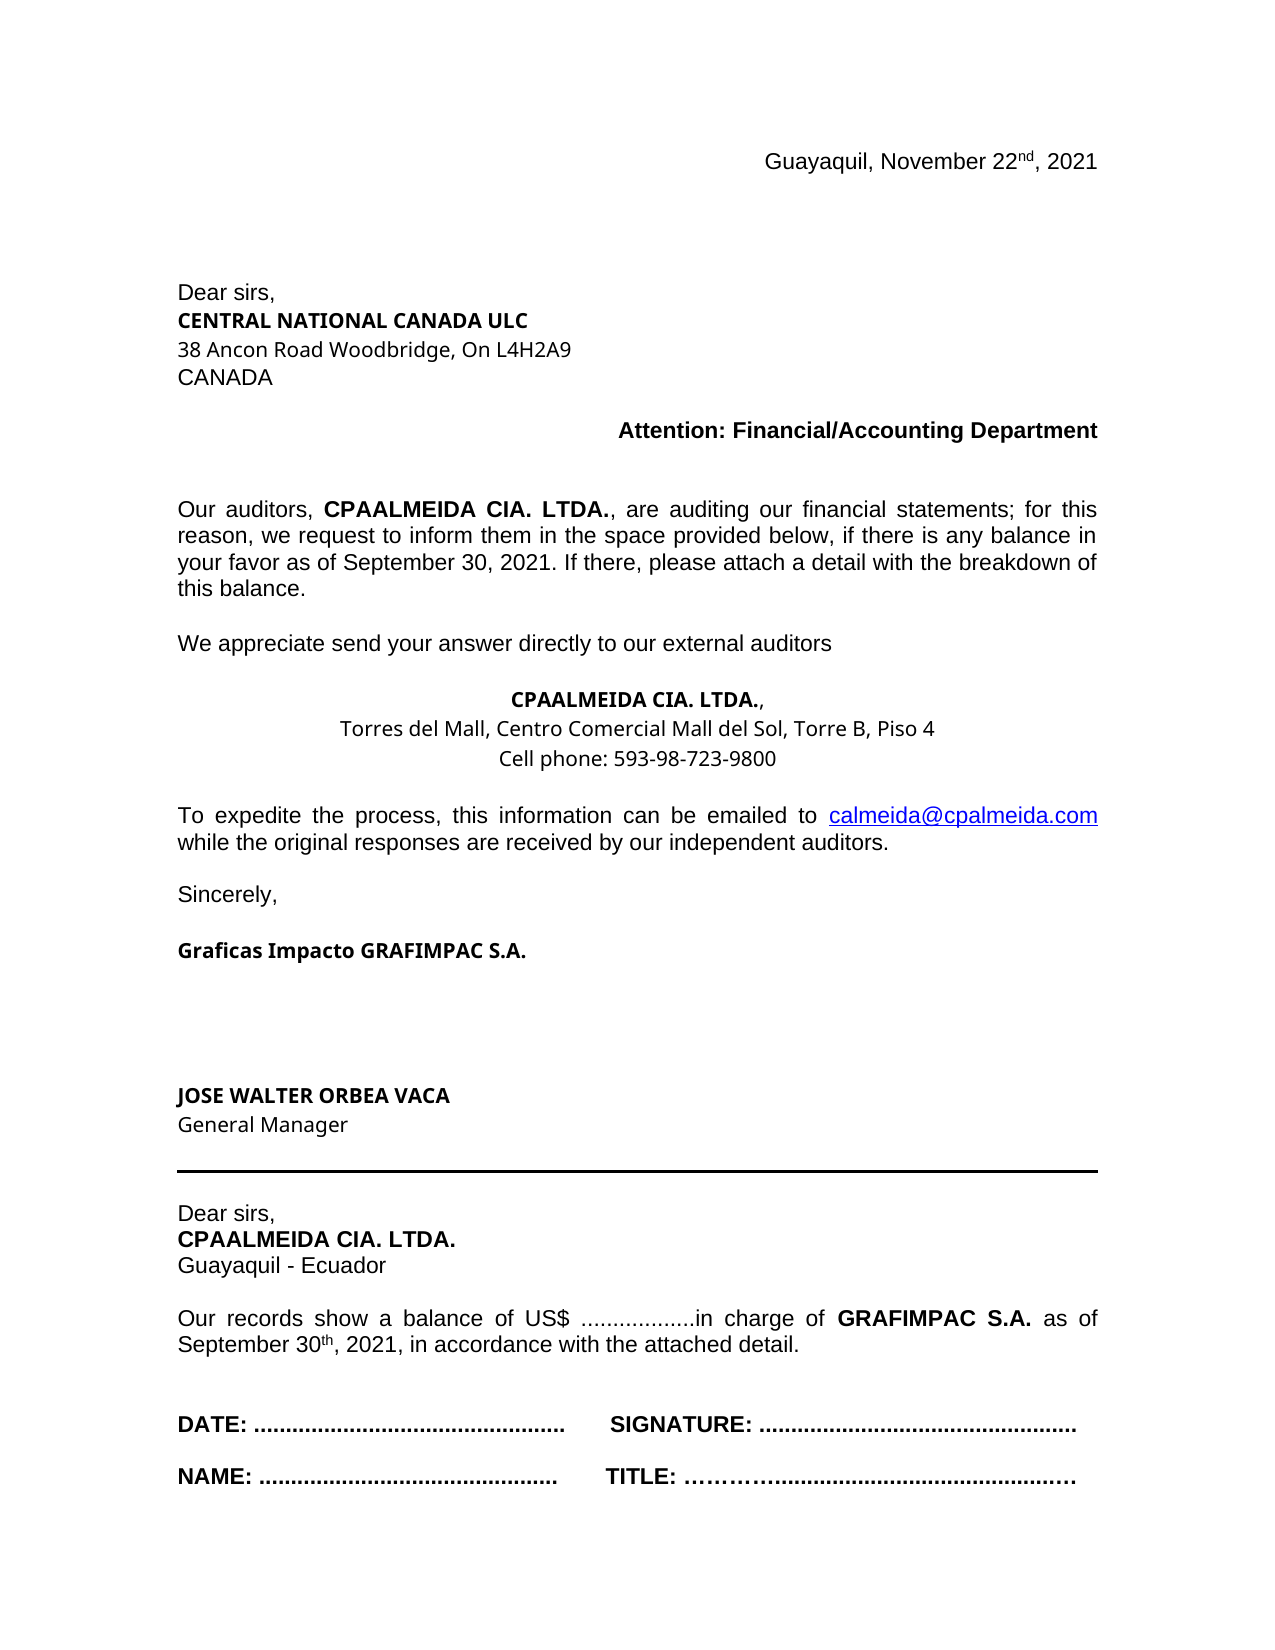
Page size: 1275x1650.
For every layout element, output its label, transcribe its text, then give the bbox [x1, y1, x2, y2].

text Cell phone: 593-98-723-9800 [177, 744, 1098, 772]
text Torres del Mall, Centro Comercial Mall del Sol, Torre B, Piso 4 [177, 714, 1098, 743]
text Dear sirs, [177, 279, 1098, 306]
text We appreciate send your answer directly to our external auditors [177, 630, 1098, 656]
text Dear sirs, [177, 1200, 1098, 1226]
text Our records show a balance of US$ ..................in charge of GRAFIMPAC S.A. as of September 30th, 2021, in accordance with the attached detail. [177, 1305, 1098, 1358]
text DATE: ................................................. SIGNATURE: .................................................. [177, 1411, 1098, 1437]
text Attention: Financial/Accounting Department [177, 417, 1098, 443]
text 38 Ancon Road Woodbridge, On L4H2A9 [177, 335, 1098, 363]
text CPAALMEIDA CIA. LTDA. [177, 1226, 1098, 1252]
text To expedite the process, this information can be emailed to calmeida@cpalmeida.com while the original responses are received by our independent auditors. [177, 802, 1098, 855]
text Graficas Impacto GRAFIMPAC S.A. [177, 936, 1098, 965]
text Guayaquil, November 22nd, 2021 [177, 148, 1098, 174]
text Sincerely, [177, 881, 1098, 908]
text NAME: ............................................... TITLE: …………............................................… [177, 1463, 1098, 1489]
text JOSE WALTER ORBEA VACA [177, 1081, 1098, 1110]
text CENTRAL NATIONAL CANADA ULC [177, 306, 1098, 334]
text Our auditors, CPAALMEIDA CIA. LTDA., are auditing our financial statements; for this reason, we request to inform them in the space provided below, if there is any balance in your favor as of September 30, 2021. If there, please attach a detail with the breakdown of this balance. [177, 496, 1098, 601]
text CANADA [177, 364, 1098, 390]
text CPAALMEIDA CIA. LTDA., [177, 685, 1098, 714]
text Guayaquil - Ecuador [177, 1252, 1098, 1279]
text General Manager [177, 1110, 1098, 1139]
